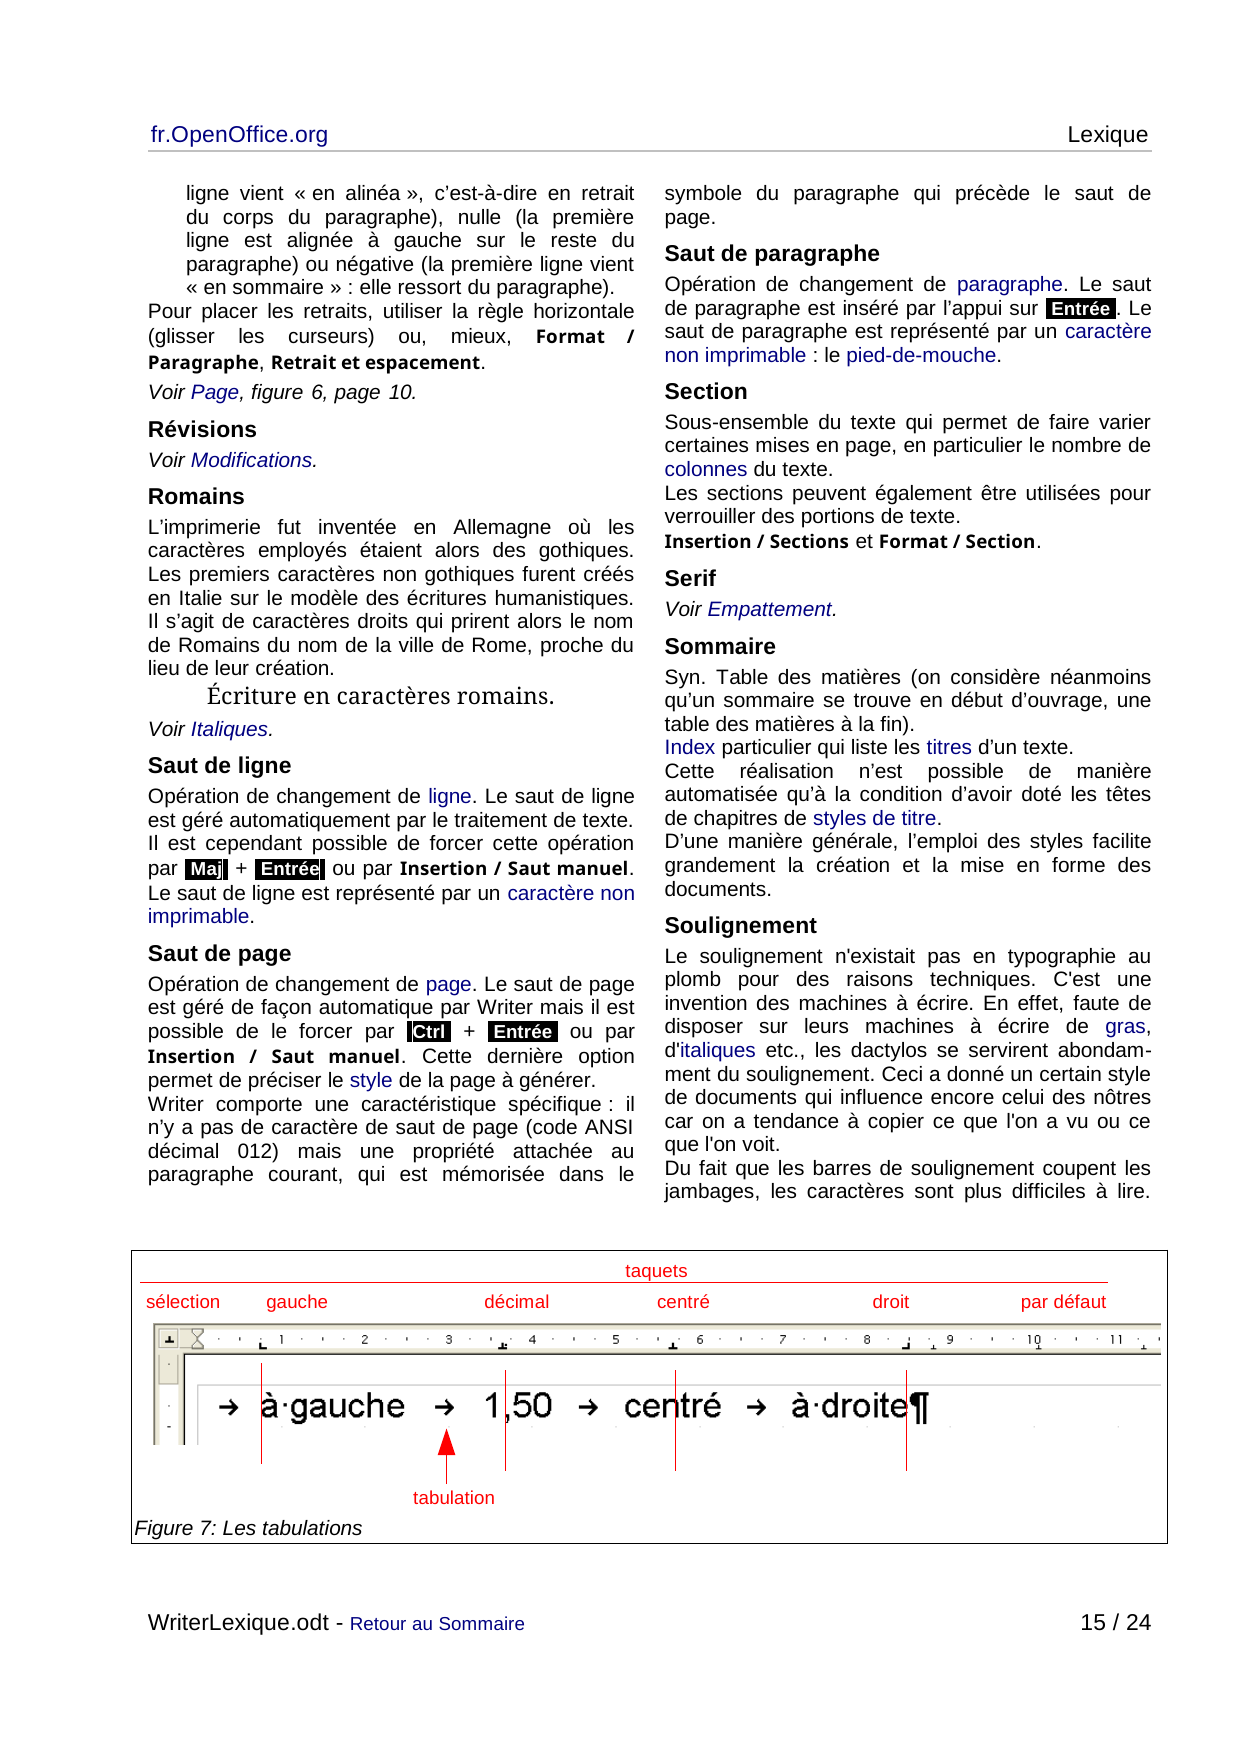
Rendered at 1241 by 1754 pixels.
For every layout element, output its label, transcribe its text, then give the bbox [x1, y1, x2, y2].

text Voir Empattement. [664, 598, 1152, 621]
text Saut de ligne [148, 752, 635, 778]
picture [153, 1323, 1161, 1445]
text Section [664, 378, 1152, 404]
text Les sections peuvent également être utilisées pour verrouiller des portions de texte. [664, 481, 1152, 528]
list ligne vient « en alinéa », c’est-à-dire en retrait du corps du paragraphe), nulle (la première ligne est alignée à gauche sur le reste du paragraphe) ou négative (la première ligne vient « en sommaire » : elle ressort du paragraphe). [162, 182, 635, 299]
text Voir Italiques. [148, 717, 635, 741]
text Opération de changement de page. Le saut de page est géré de façon automatique par Writer mais il est possible de le forcer par Ctrl + Entrée ou par Insertion / Saut manuel. Cette dernière option permet de préciser le style de la page à générer. [148, 972, 635, 1092]
text Du fait que les barres de soulignement coupent les jambages, les caractères sont plus difficiles à lire. [664, 1156, 1152, 1203]
text Voir Modifications. [148, 448, 635, 472]
text Serif [664, 566, 1152, 592]
text Pour placer les retraits, utiliser la règle horizontale (glisser les curseurs) ou, mieux, Format / Paragraphe, Retrait et espacement. [148, 299, 635, 375]
text Saut de page [148, 940, 635, 966]
text Figure 7: Les tabulations [134, 1253, 1164, 1540]
text L’imprimerie fut inventée en Allemagne où les caractères employés étaient alors des gothiques. Les premiers caractères non gothiques furent créés en Italie sur le modèle des écritures humanistiques. Il s’agit de caractères droits qui prirent alors le nom de Romains du nom de la ville de Rome, proche du lieu de leur création. [148, 515, 635, 680]
text Écriture en caractères romains. [207, 680, 635, 711]
text Opération de changement de ligne. Le saut de ligne est géré automatiquement par le traitement de texte. Il est cependant possible de forcer cette opération par Maj + Entrée ou par Insertion / Saut manuel. Le saut de ligne est représenté par un caractère non imprimable. [148, 784, 635, 928]
text Voir Page, figure 6, page 10. [148, 381, 635, 404]
text Saut de paragraphe [664, 240, 1152, 266]
text Soulignement [664, 912, 1152, 938]
text Le soulignement n'existait pas en typographie au plomb pour des raisons techniques. C'est une invention des machines à écrire. En effet, faute de disposer sur leurs machines à écrire de gras, d'italiques etc., les dactylos se servirent abondam­ment du soulignement. Ceci a donné un certain style de documents qui influence encore celui des nôtres car on a tendance à copier ce que l'on a vu ou ce que l'on voit. [664, 944, 1152, 1156]
text Syn. Table des matières (on considère néanmoins qu’un sommaire se trouve en début d’ouvrage, une table des matières à la fin). [664, 665, 1152, 736]
text Index particulier qui liste les titres d’un texte. [664, 736, 1152, 759]
text Sous-ensemble du texte qui permet de faire varier certaines mises en page, en particulier le nombre de colonnes du texte. [664, 410, 1152, 481]
text Cette réalisation n’est possible de manière automatisée qu’à la condition d’avoir doté les têtes de chapitres de styles de titre. [664, 759, 1152, 830]
text symbole du paragraphe qui précède le saut de page. [664, 182, 1152, 229]
text D’une manière générale, l’emploi des styles facilite grandement la création et la mise en forme des documents. [664, 830, 1152, 901]
text Sommaire [664, 633, 1152, 659]
text Opération de changement de paragraphe. Le saut de paragraphe est inséré par l’appui sur Entrée . Le saut de paragraphe est représenté par un caractère non imprimable : le pied-de-mouche. [664, 272, 1152, 367]
text Insertion / Sections et Format / Section. [664, 528, 1152, 554]
text Révisions [148, 416, 635, 442]
text Romains [148, 483, 635, 509]
text Writer comporte une caractéristique spécifique : il n’y a pas de caractère de saut de page (code ANSI décimal 012) mais une propriété attachée au paragraphe courant, qui est mémorisée dans le [148, 1092, 635, 1186]
